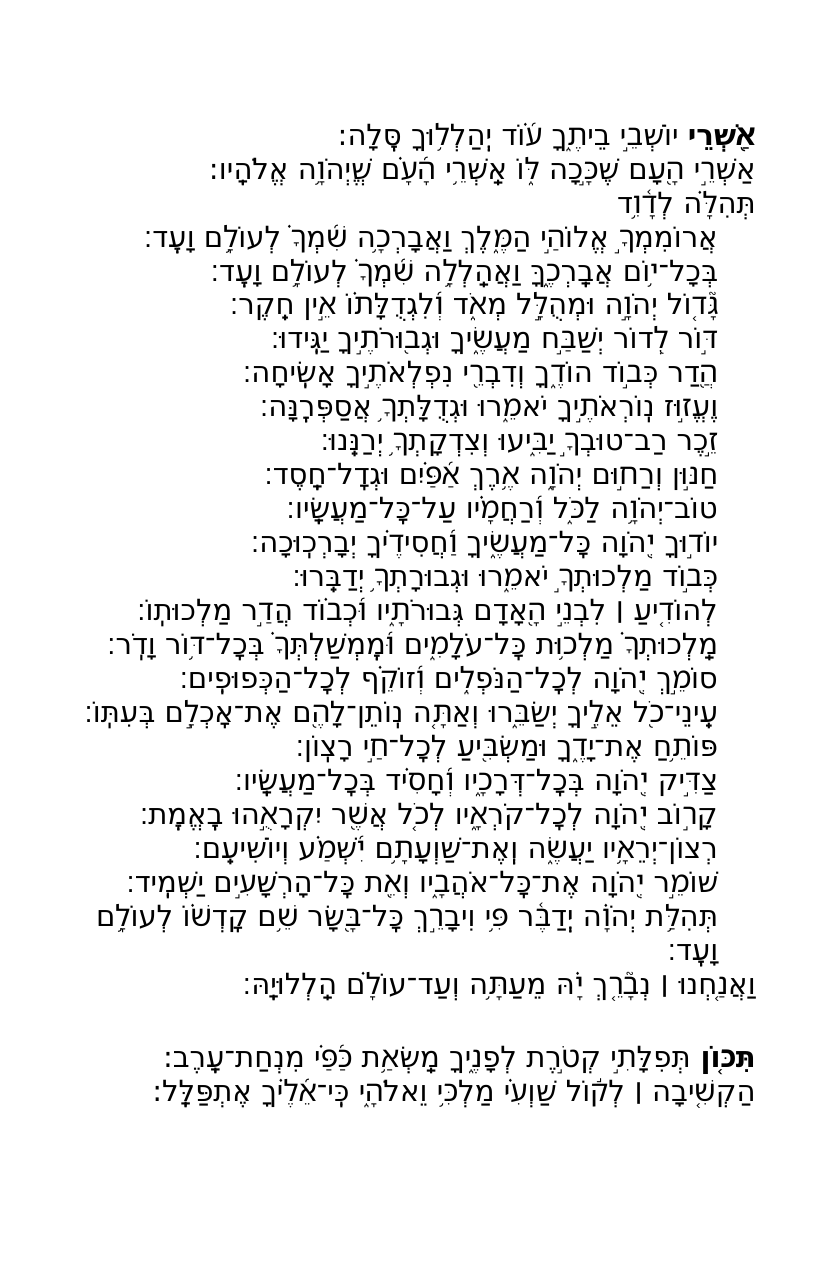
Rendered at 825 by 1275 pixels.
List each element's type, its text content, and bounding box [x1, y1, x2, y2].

text אַ֭שְׁרֵי יוֹשְׁבֵ֣י בֵיתֶ֑ךָ ע֝֗וֹד יְֽהַלְל֥וּךָ סֶּֽלָה: [53, 118, 756, 152]
text עֵֽינֵי־כֹ֭ל אֵלֶ֣יךָ יְשַׂבֵּ֑רוּ וְאַתָּ֤ה נֽוֹתֵן־לָהֶ֖ם אֶת־אׇכְלָ֣ם בְּעִתּֽוֹ׃ [53, 695, 718, 729]
text קָר֣וֹב יְ֭הֹוָה לְכׇל־קֹרְאָ֑יו לְכֹ֤ל אֲשֶׁ֖ר יִקְרָאֻ֣הוּ בֶֽאֱמֶֽת׃ [53, 797, 718, 831]
text תְּהִלָּ֗ה לְדָ֫וִ֥ד [53, 186, 756, 220]
text וֶעֱז֣וּז נֽוֹרְאֹתֶ֣יךָ יֹאמֵ֑רוּ וּגְדֻלָּתְךָ֥ אֲסַפְּרֶֽנָּה׃ [53, 390, 718, 424]
text כְּב֣וֹד מַלְכוּתְךָ֣ יֹאמֵ֑רוּ וּגְבוּרָתְךָ֥ יְדַבֵּֽרוּ׃ [53, 559, 718, 593]
text וַאֲנַ֤חְנוּ ׀ נְבָ֘רֵ֤ךְ יָ֗הּ מֵעַתָּ֥ה וְעַד־עוֹלָ֗ם הַֽלְלוּיָֽהּ׃ [53, 967, 756, 1001]
text זֵ֣כֶר רַב־טוּבְךָ֣ יַבִּ֑יעוּ וְצִדְקָתְךָ֥ יְרַנֵּֽנוּ׃ [53, 424, 718, 458]
text אֲרוֹמִמְךָ֣ אֱלוֹהַ֣י הַמֶּ֑לֶךְ וַאֲבָרְכָ֥ה שִׁ֝מְךָ֗ לְעוֹלָ֥ם וָעֶֽד׃ [53, 220, 718, 254]
text פּוֹתֵ֥חַ אֶת־יָדֶ֑ךָ וּמַשְׂבִּ֖יעַ לְכׇל־חַ֣י רָצֽוֹן׃ [53, 729, 718, 763]
text דּ֣וֹר לְ֭דוֹר יְשַׁבַּ֣ח מַעֲשֶׂ֑יךָ וּגְב֖וּרֹתֶ֣יךָ יַגִּֽידוּ׃ [53, 322, 718, 356]
text סוֹמֵ֣ךְ יְ֭הֹוָה לְכׇל־הַנֹּפְלִ֑ים וְ֝זוֹקֵ֗ף לְכׇל־הַכְּפוּפִֽים׃ [53, 661, 718, 695]
text טוֹב־יְהֹוָ֥ה לַכֹּ֑ל וְ֝רַחֲמָ֗יו עַל־כׇּל־מַעֲשָֽׂיו׃ [53, 492, 718, 526]
text לְהוֹדִ֤יעַ ׀ לִבְנֵ֣י הָ֭אָדָם גְּבוּרֹתָ֑יו וּ֝כְב֗וֹד הֲדַ֣ר מַלְכוּתֽוֹ׃ [53, 593, 718, 627]
text הֲ֭דַר כְּב֣וֹד הוֹדֶ֑ךָ וְדִבְרֵ֖י נִפְלְאֹתֶ֣יךָ אָשִֽׂיחָה׃ [53, 356, 718, 390]
text צַדִּ֣יק יְ֭הֹוָה בְּכׇל־דְּרָכָ֑יו וְ֝חָסִ֗יד בְּכׇל־מַעֲשָֽׂיו׃ [53, 763, 718, 797]
text תִּכּ֤וֹן תְּפִלָּתִ֣י קְטֹ֣רֶת לְפָנֶ֑יךָ מַֽשְׂאַ֥ת כַּ֝פַּ֗י מִנְחַת־עָֽרֶב: [53, 1041, 756, 1075]
text יוֹד֣וּךָ יְ֭הֹוָה כׇּל־מַעֲשֶׂ֑יךָ וַ֝חֲסִידֶ֗יךָ יְבָרְכֽוּכָה׃ [53, 526, 718, 559]
text הַקְשִׁ֤יבָה ׀ לְק֬וֹל שַׁוְעִ֗י מַלְכִּ֥י וֵאלֹהָ֑י כִּֽי־אֵ֝לֶ֗יךָ אֶתְפַּלָּֽל: [53, 1075, 756, 1109]
text מַֽלְכוּתְךָ֗ מַלְכ֥וּת כׇּל־עֹלָמִ֑ים וּ֝מֶֽמְשַׁלְתְּךָ֗ בְּכׇל־דּ֥וֹר וָדֹֽר׃ [53, 627, 718, 661]
text חַנּ֣וּן וְרַח֣וּם יְהֹוָ֑ה אֶ֥רֶךְ אַ֝פַּ֗יִם וּגְדׇל־חָֽסֶד׃ [53, 458, 718, 492]
text גָּ֘ד֤וֹל יְהֹוָ֣ה וּמְהֻלָּ֣ל מְאֹ֑ד וְ֝לִגְדֻלָּת֗וֹ אֵ֣ין חֵֽקֶר׃ [53, 288, 718, 322]
text שׁוֹמֵ֣ר יְ֭הֹוָה אֶת־כׇּל־אֹהֲבָ֑יו וְאֵ֖ת כׇּל־הָרְשָׁעִ֣ים יַשְׁמִֽיד׃ [53, 865, 718, 899]
text רְצוֹן־יְרֵאָ֥יו יַעֲשֶׂ֑ה וְֽאֶת־שַׁוְעָתָ֥ם יִ֝שְׁמַ֗ע וְיוֹשִׁיעֵֽם׃ [53, 831, 718, 865]
text תְּהִלַּ֥ת יְהֹוָ֗ה יְֽדַבֶּ֫ר פִּ֥י וִיבָרֵ֣ךְ כׇּל־בָּ֭שָׂר שֵׁ֥ם קׇדְשׁ֗וֹ לְעוֹלָ֥ם וָעֶֽד׃ [53, 899, 718, 967]
text בְּכָל־י֥וֹם אֲבָֽרְכֶ֑ךָּ וַאֲהַֽלְלָ֥ה שִׁ֝מְךָ֗ לְעוֹלָ֥ם וָעֶֽד׃ [53, 254, 718, 288]
text אַשְׁרֵ֣י הָ֭עָם שֶׁכָּ֣כָה לּ֑וֹ אַֽשְׁרֵ֥י הָ֝עָ֗ם שֱׁיְהֹוָ֥ה אֱלֹהָֽיו: [53, 152, 756, 186]
